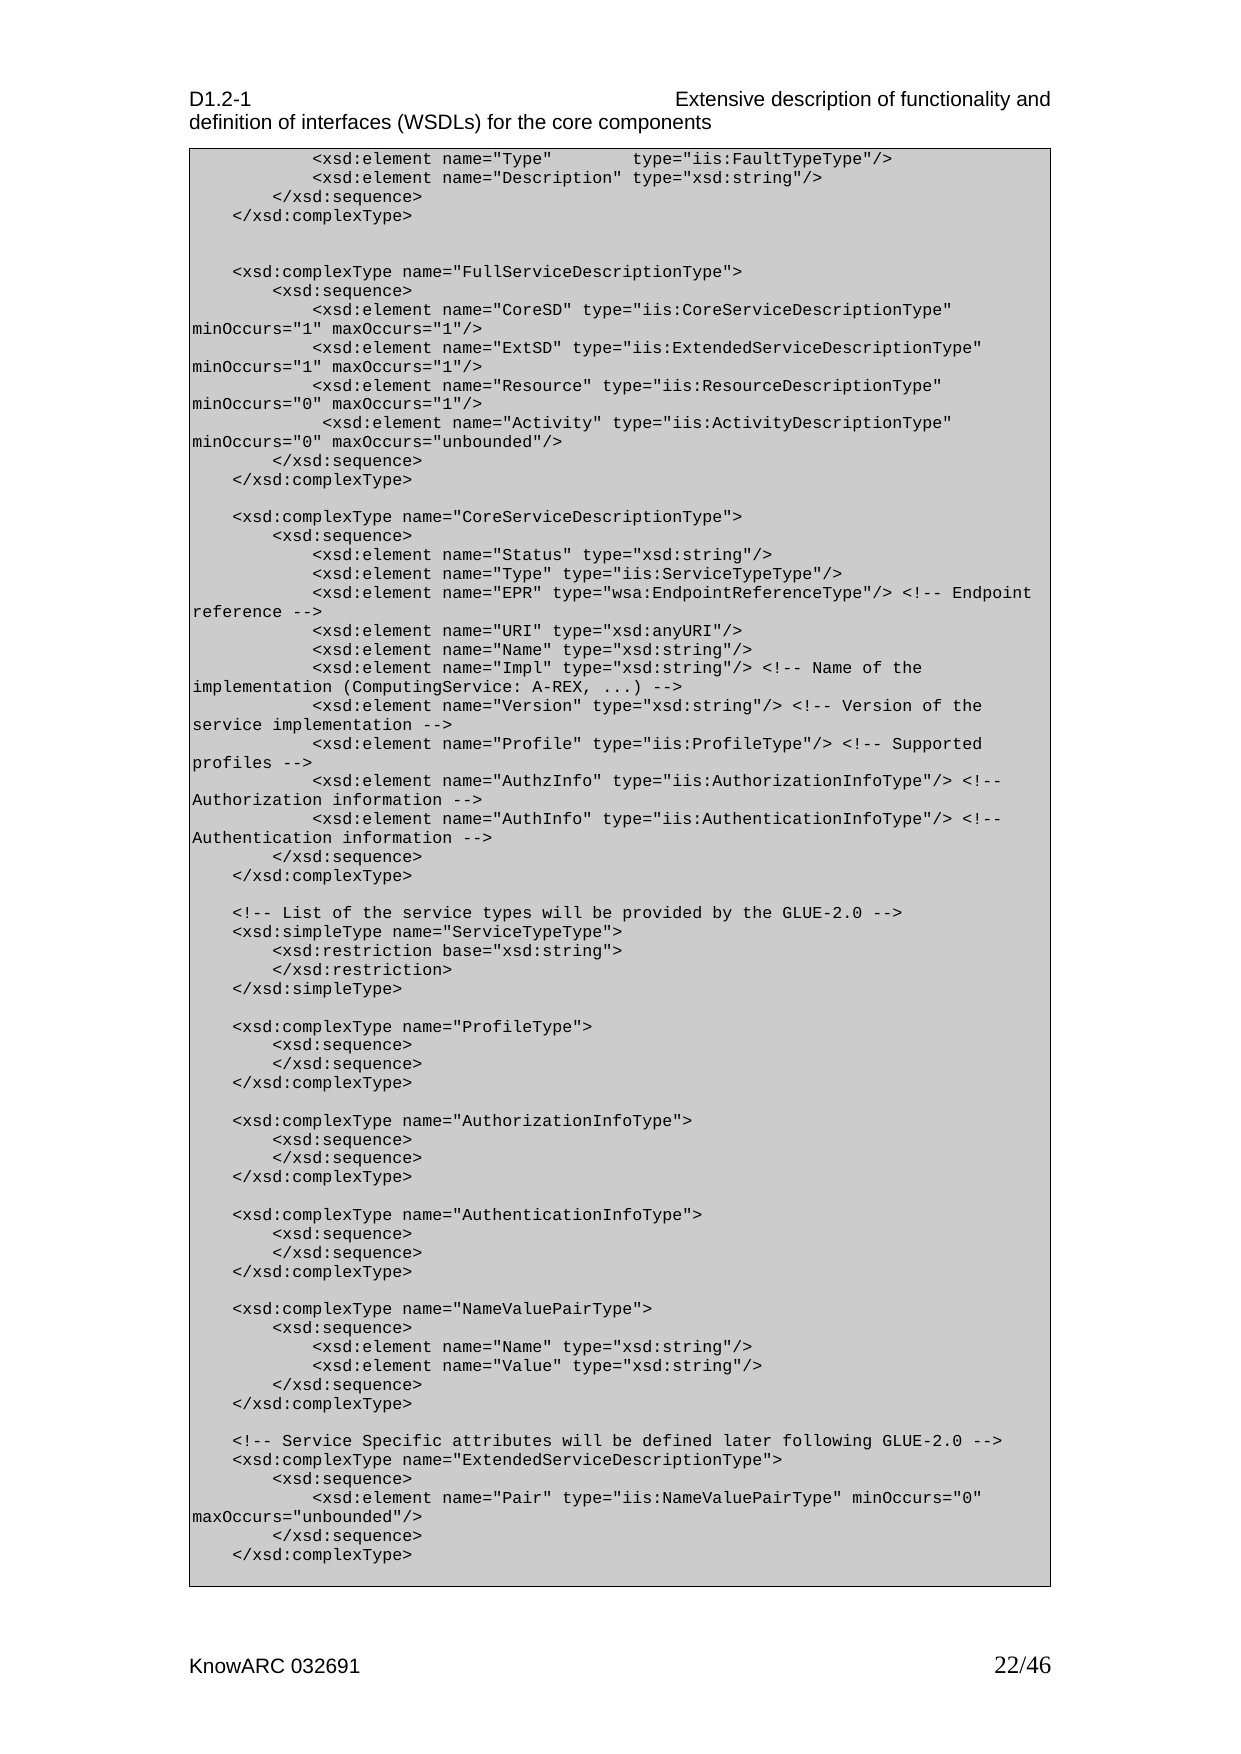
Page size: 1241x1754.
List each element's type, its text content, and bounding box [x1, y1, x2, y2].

text </xsd:sequence> [190, 1053, 1050, 1072]
text <xsd:element name="CoreSD" type="iis:CoreServiceDescriptionType" minOccurs="1" maxOccurs="1"/> [190, 298, 1050, 336]
text </xsd:complexType> [190, 1543, 1050, 1562]
text </xsd:sequence> [190, 185, 1050, 204]
text </xsd:complexType> [190, 1166, 1050, 1185]
text <xsd:element name="Activity" type="iis:ActivityDescriptionType" minOccurs="0" maxOccurs="unbounded"/> [190, 412, 1050, 449]
text <xsd:element name="Value" type="xsd:string"/> [190, 1354, 1050, 1373]
text </xsd:complexType> [190, 204, 1050, 223]
text <xsd:element name="Name" type="xsd:string"/> [190, 638, 1050, 657]
text <xsd:element name="EPR" type="wsa:EndpointReferenceType"/> <!-- Endpoint reference --> [190, 581, 1050, 619]
text <xsd:element name="Profile" type="iis:ProfileType"/> <!-- Supported profiles --> [190, 732, 1050, 770]
text <xsd:element name="AuthzInfo" type="iis:AuthorizationInfoType"/> <!-- Authorization information --> [190, 770, 1050, 808]
text <xsd:element name="Impl" type="xsd:string"/> <!-- Name of the implementation (ComputingService: A-REX, ...) --> [190, 657, 1050, 694]
text </xsd:sequence> [190, 1524, 1050, 1543]
text </xsd:complexType> [190, 1392, 1050, 1411]
text <xsd:complexType name="AuthorizationInfoType"> [190, 1109, 1050, 1128]
text <xsd:sequence> [190, 1222, 1050, 1241]
text <xsd:sequence> [190, 1467, 1050, 1486]
text <xsd:sequence> [190, 1317, 1050, 1336]
text <xsd:sequence> [190, 1034, 1050, 1053]
text <!-- Service Specific attributes will be defined later following GLUE-2.0 --> [190, 1430, 1050, 1449]
text <xsd:complexType name="CoreServiceDescriptionType"> [190, 506, 1050, 525]
text <xsd:complexType name="ExtendedServiceDescriptionType"> [190, 1449, 1050, 1467]
text <xsd:element name="Status" type="xsd:string"/> [190, 544, 1050, 562]
text <xsd:element name="Name" type="xsd:string"/> [190, 1336, 1050, 1354]
text <xsd:element name="URI" type="xsd:anyURI"/> [190, 619, 1050, 638]
text <xsd:simpleType name="ServiceTypeType"> [190, 921, 1050, 939]
text <xsd:element name="Type" type="iis:ServiceTypeType"/> [190, 562, 1050, 581]
text </xsd:sequence> [190, 449, 1050, 468]
text <xsd:sequence> [190, 525, 1050, 544]
text </xsd:sequence> [190, 845, 1050, 864]
text <xsd:sequence> [190, 280, 1050, 298]
text </xsd:sequence> [190, 1373, 1050, 1392]
text <xsd:element name="AuthInfo" type="iis:AuthenticationInfoType"/> <!-- Authentication information --> [190, 808, 1050, 845]
text <xsd:complexType name="ProfileType"> [190, 1015, 1050, 1034]
text <xsd:sequence> [190, 1128, 1050, 1147]
text </xsd:complexType> [190, 864, 1050, 883]
text </xsd:sequence> [190, 1147, 1050, 1166]
text </xsd:simpleType> [190, 977, 1050, 996]
text <xsd:complexType name="FullServiceDescriptionType"> [190, 261, 1050, 280]
text <xsd:complexType name="NameValuePairType"> [190, 1298, 1050, 1317]
text </xsd:restriction> [190, 958, 1050, 977]
text <xsd:complexType name="AuthenticationInfoType"> [190, 1203, 1050, 1222]
text </xsd:complexType> [190, 468, 1050, 487]
text <xsd:element name="Description" type="xsd:string"/> [190, 167, 1050, 185]
text <xsd:element name="Resource" type="iis:ResourceDescriptionType" minOccurs="0" maxOccurs="1"/> [190, 374, 1050, 412]
text <xsd:element name="ExtSD" type="iis:ExtendedServiceDescriptionType" minOccurs="1" maxOccurs="1"/> [190, 336, 1050, 374]
text <xsd:element name="Pair" type="iis:NameValuePairType" minOccurs="0" maxOccurs="unbounded"/> [190, 1486, 1050, 1524]
text </xsd:sequence> [190, 1241, 1050, 1260]
text <xsd:element name="Type" type="iis:FaultTypeType"/> [190, 149, 1050, 167]
text </xsd:complexType> [190, 1072, 1050, 1090]
text <xsd:element name="Version" type="xsd:string"/> <!-- Version of the service implementation --> [190, 694, 1050, 732]
text <!-- List of the service types will be provided by the GLUE-2.0 --> [190, 902, 1050, 921]
text </xsd:complexType> [190, 1260, 1050, 1279]
text <xsd:restriction base="xsd:string"> [190, 939, 1050, 958]
